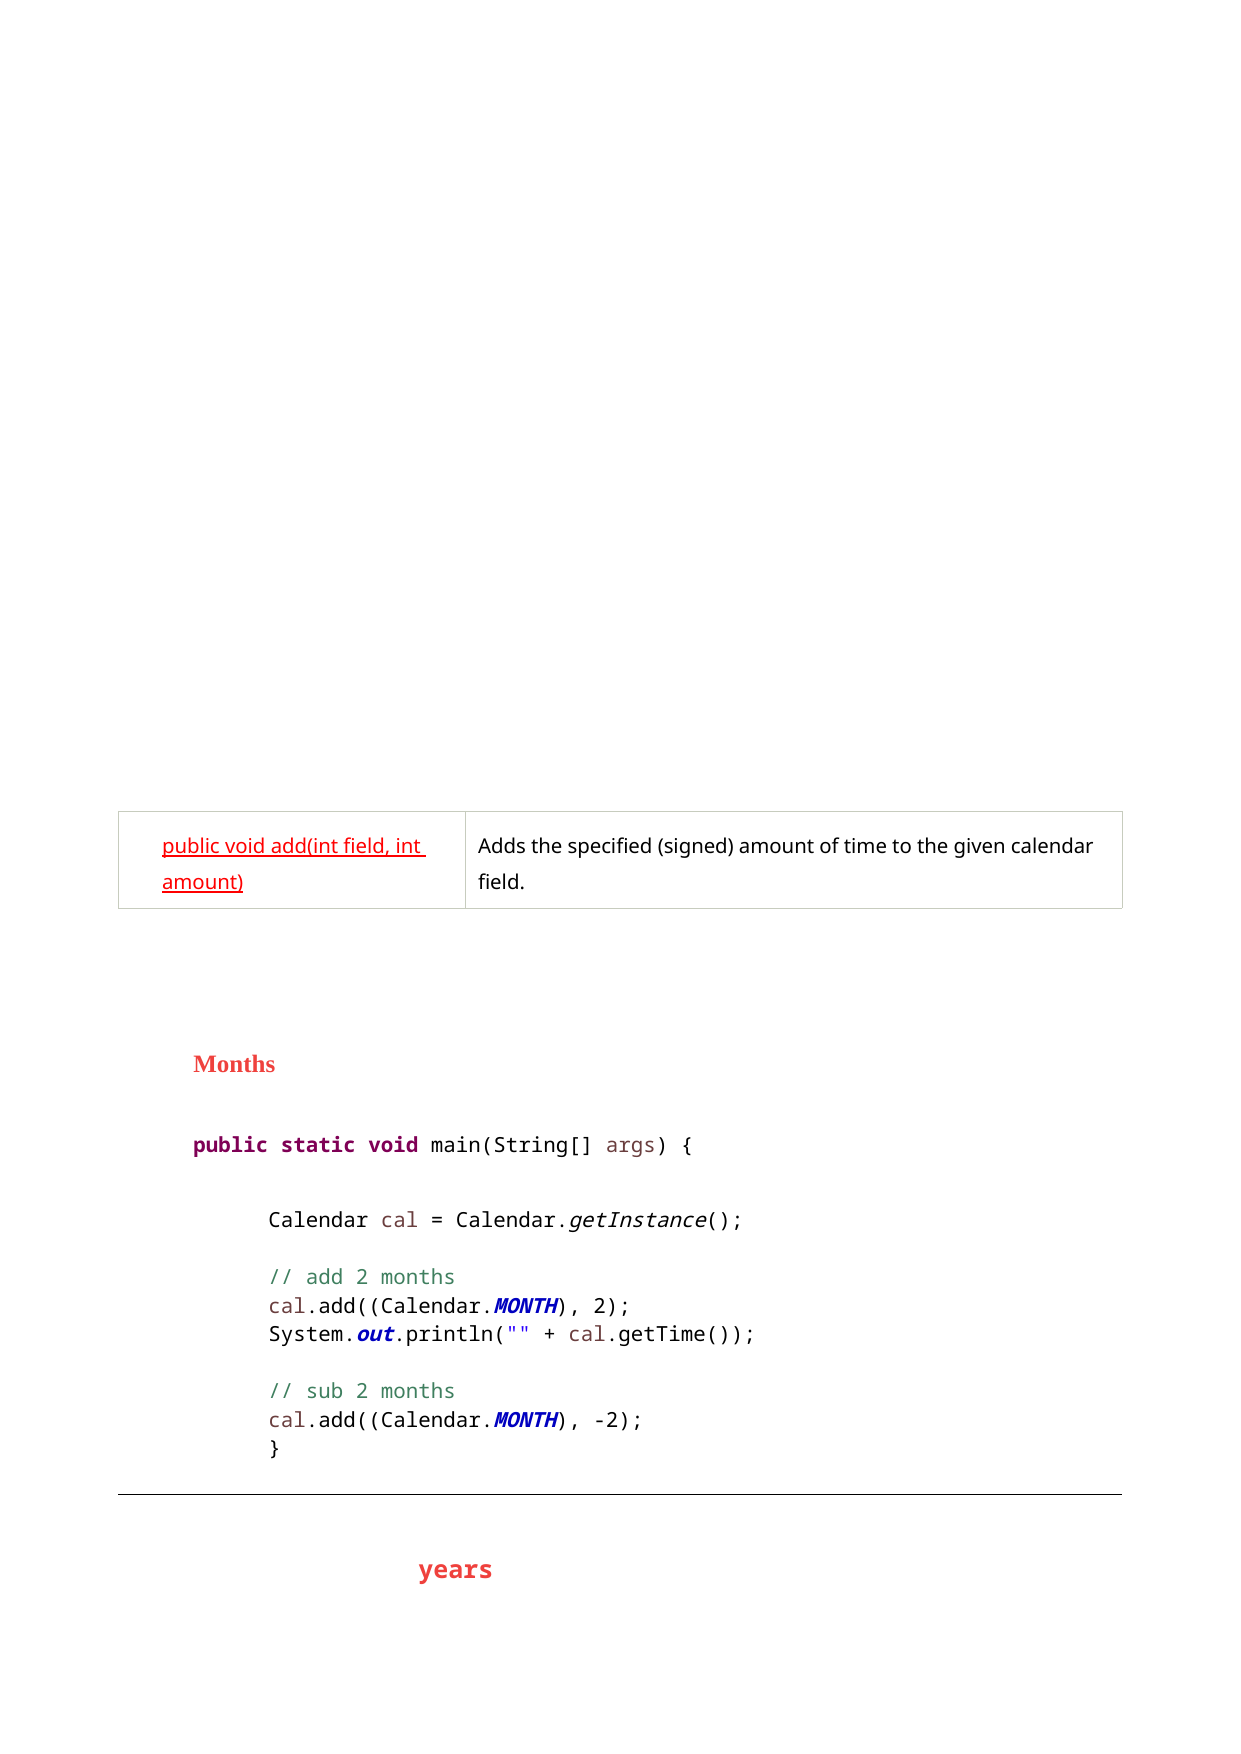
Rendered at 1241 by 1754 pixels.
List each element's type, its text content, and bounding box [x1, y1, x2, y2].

text years [118, 1551, 1122, 1585]
text public static void main(String[] args) { [118, 1097, 1122, 1158]
text // add 2 months [118, 1262, 1122, 1291]
text cal.add((Calendar.MONTH), 2); [118, 1291, 1122, 1319]
text Months [118, 1049, 1122, 1078]
text cal.add((Calendar.MONTH), -2); [118, 1405, 1122, 1433]
text Calendar cal = Calendar.getInstance(); [118, 1206, 1122, 1234]
table_header public void add(int field, int amount) [119, 812, 465, 908]
text // sub 2 months [118, 1376, 1122, 1405]
text } [118, 1433, 1122, 1462]
table_header Adds the specified (signed) amount of time to the given calendar field. [466, 812, 1122, 908]
text System.out.println("" + cal.getTime()); [118, 1319, 1122, 1348]
